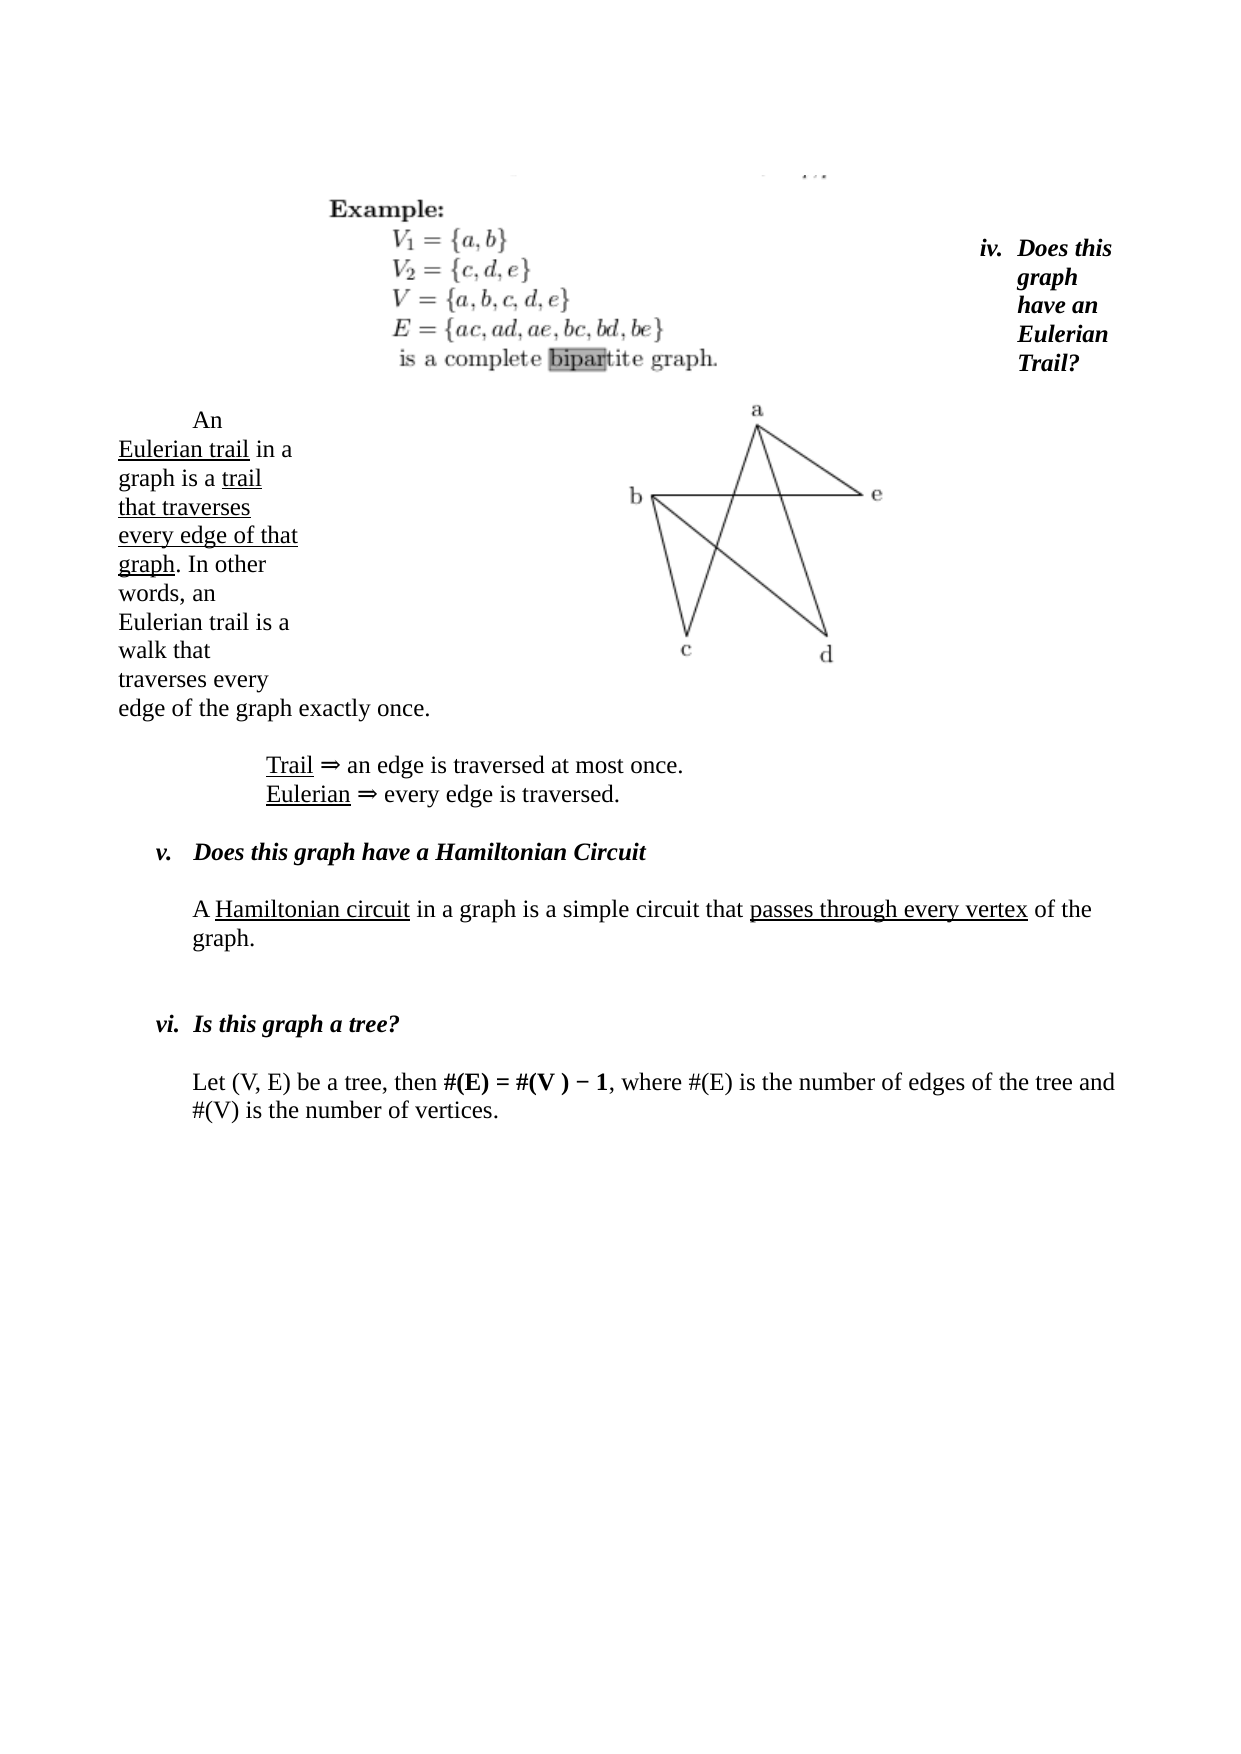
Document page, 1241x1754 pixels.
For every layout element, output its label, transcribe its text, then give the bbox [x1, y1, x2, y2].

text A Hamiltonian circuit in a graph is a simple circuit that passes through every vertex of the graph. [118, 894, 1122, 952]
list Does this graph have a Hamiltonian Circuit [156, 837, 1122, 866]
list Does this graph have an Eulerian Trail? [942, 233, 1122, 377]
text Eulerian ⇒ every edge is traversed. [118, 779, 1122, 808]
text Let (V, E) be a tree, then #(E) = #(V ) − 1, where #(E) is the number of edges of the tree and #(V) is the number of vertices. [118, 1067, 1122, 1124]
text An Eulerian trail in a graph is a trail that traverses every edge of that graph. In other words, an Eulerian trail is a walk that traverses every edge of the graph exactly once. [118, 406, 1122, 722]
text Trail ⇒ an edge is traversed at most once. [118, 751, 1122, 779]
list [156, 233, 298, 377]
list Is this graph a tree? [156, 1009, 1122, 1038]
picture [298, 175, 942, 678]
